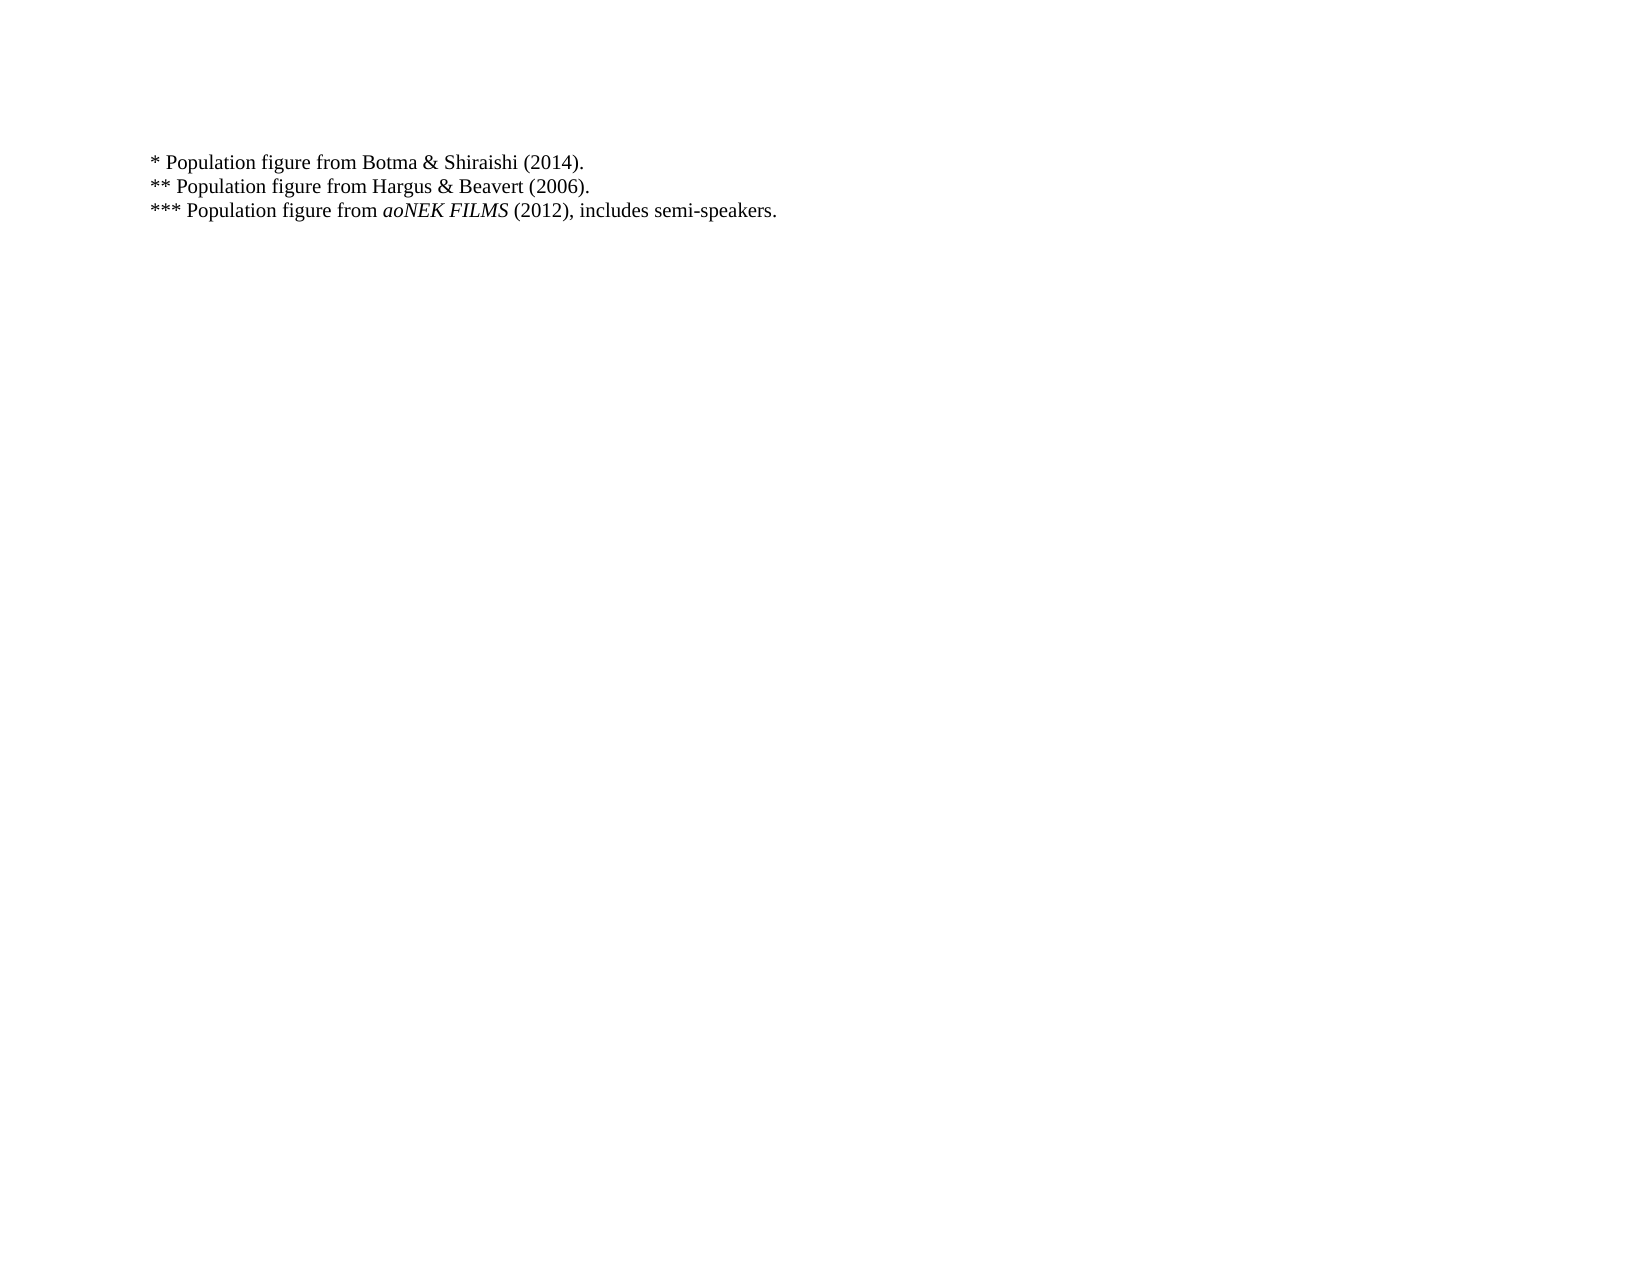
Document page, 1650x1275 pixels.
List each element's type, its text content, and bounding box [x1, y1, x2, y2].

text * Population figure from Botma & Shiraishi (2014). [150, 150, 1500, 174]
text *** Population figure from aoNEK FILMS (2012), includes semi-speakers. [150, 198, 1500, 222]
text ** Population figure from Hargus & Beavert (2006). [150, 174, 1500, 198]
